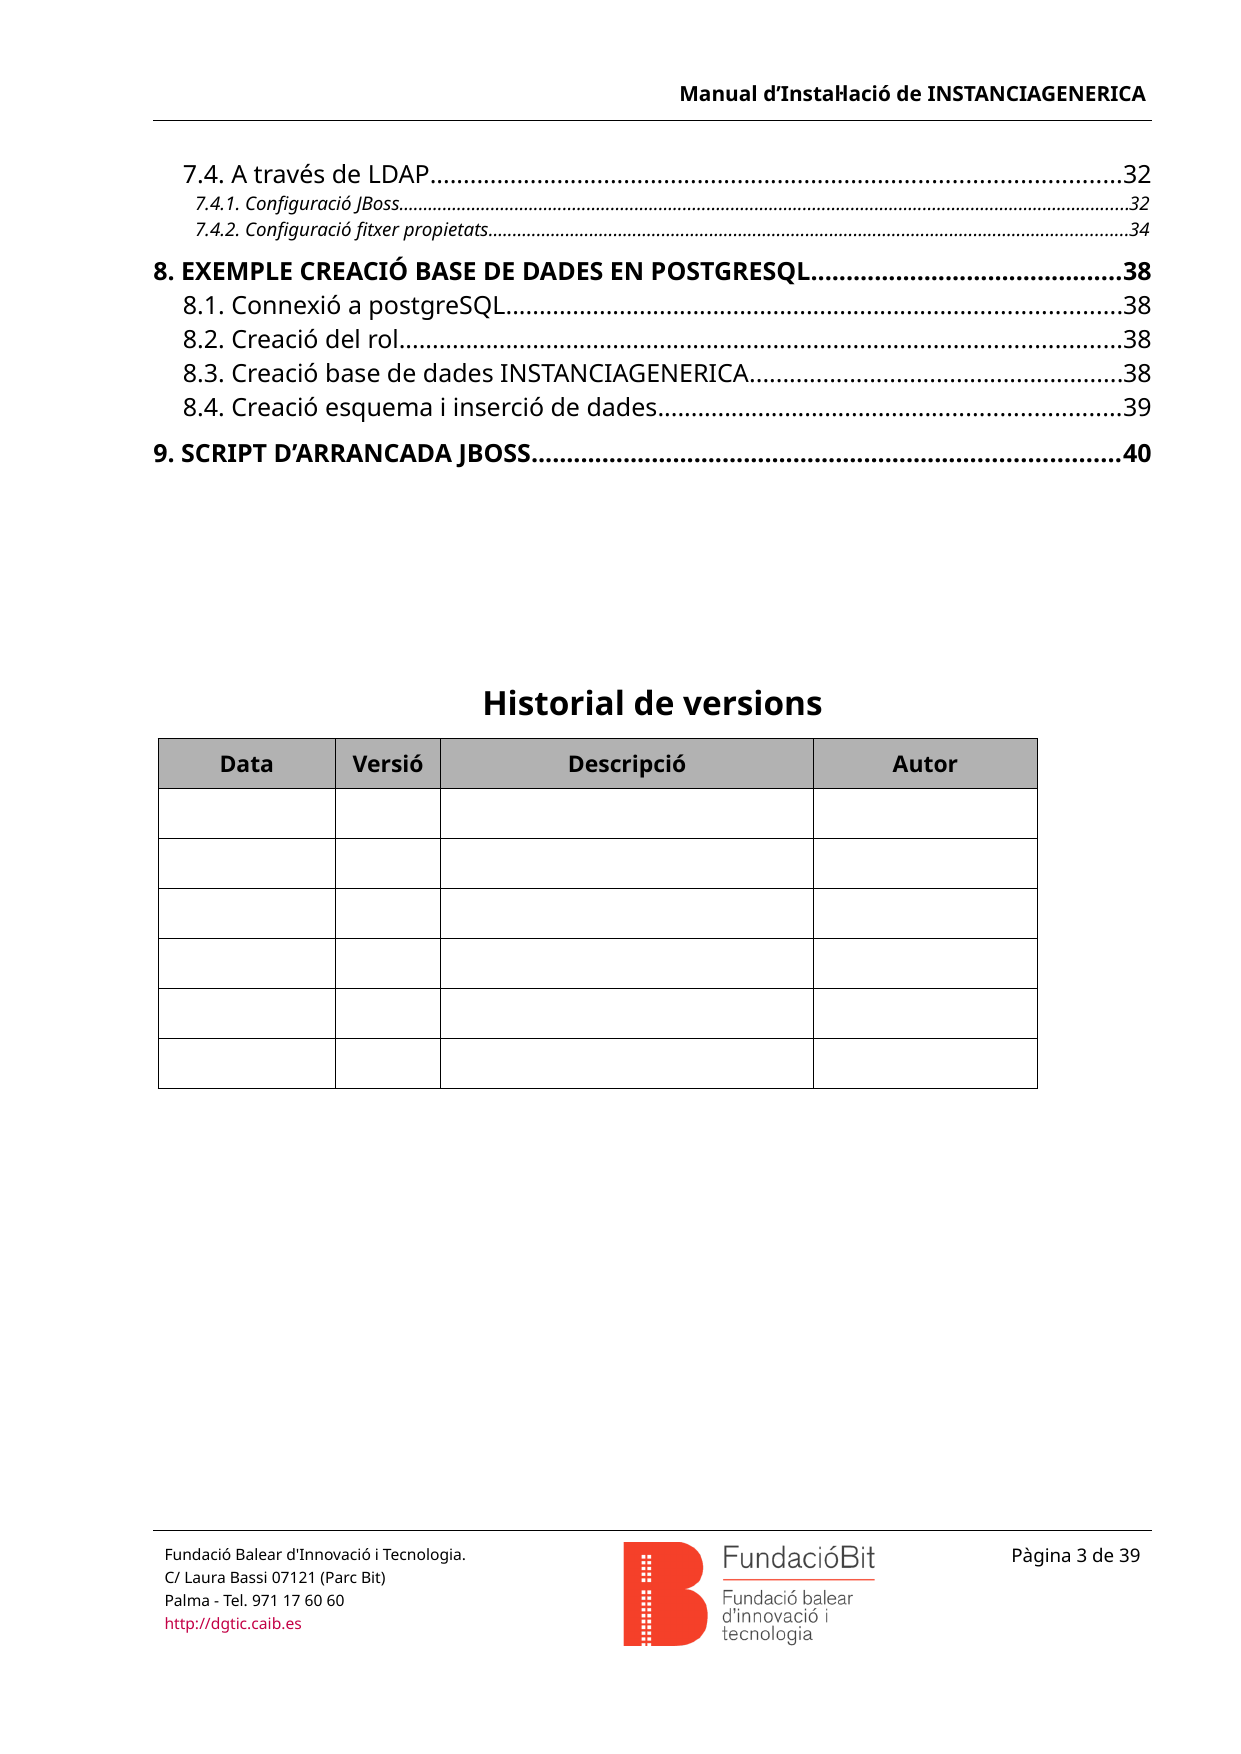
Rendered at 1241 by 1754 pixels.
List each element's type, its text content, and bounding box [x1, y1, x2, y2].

table_header Data [159, 739, 335, 788]
text 8.3. Creació base de dades INSTANCIAGENERICA 38 [183, 356, 1152, 389]
table_cell [441, 989, 813, 1038]
table_cell [441, 789, 813, 838]
table_header Descripció [441, 739, 813, 788]
table_header Versió [336, 739, 440, 788]
table_cell [336, 989, 440, 1038]
table_cell [814, 1039, 1037, 1088]
text 8.4. Creació esquema i inserció de dades 39 [183, 389, 1152, 424]
text 8. Exemple Creació Base de dades en PostgreSQL 38 [153, 253, 1152, 287]
picture [623, 1542, 875, 1646]
table_cell [441, 839, 813, 888]
table_cell [336, 789, 440, 838]
table_cell [814, 889, 1037, 938]
table_cell [336, 939, 440, 988]
text 7.4.2. Configuració fitxer propietats 34 [195, 216, 1152, 242]
text 7.4.1. Configuració JBoss 32 [195, 191, 1152, 216]
table_cell [336, 889, 440, 938]
table_cell [441, 889, 813, 938]
table_cell [159, 989, 335, 1038]
table_cell [814, 789, 1037, 838]
text 8.1. Connexió a postgreSQL 38 [183, 287, 1152, 321]
table_cell [159, 939, 335, 988]
text 9. Script d’arrancada JBoss 40 [153, 435, 1152, 469]
text 8.2. Creació del rol 38 [183, 321, 1152, 356]
table_cell [336, 839, 440, 888]
table_cell [159, 839, 335, 888]
table_cell [159, 789, 335, 838]
text 7.4. A través de LDAP 32 [183, 156, 1152, 191]
table_cell [336, 1039, 440, 1088]
table_header Autor [814, 739, 1037, 788]
table_cell [159, 1039, 335, 1088]
table_cell [441, 939, 813, 988]
table_cell [814, 989, 1037, 1038]
subtitle Historial de versions [153, 680, 1152, 726]
table_cell [159, 889, 335, 938]
table_cell [814, 939, 1037, 988]
table_cell [441, 1039, 813, 1088]
table_cell [814, 839, 1037, 888]
